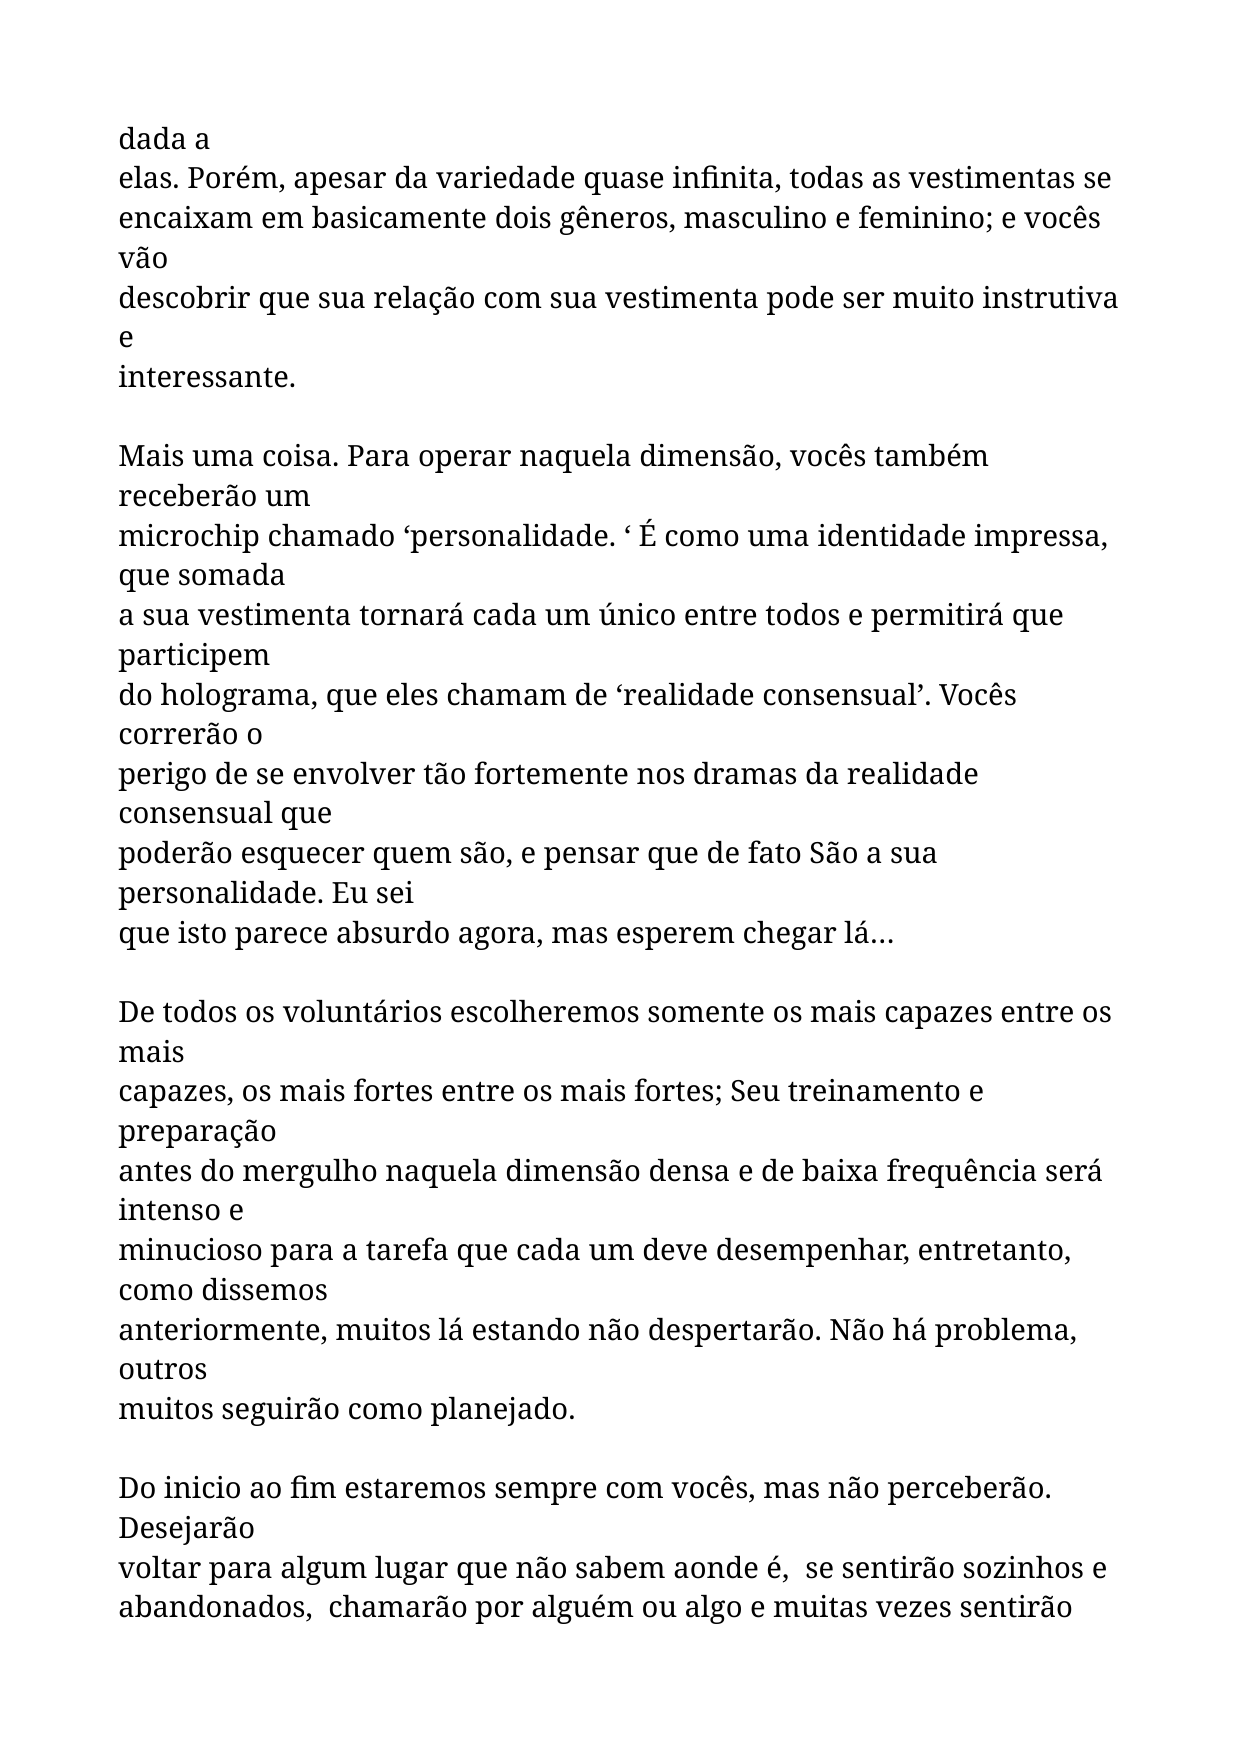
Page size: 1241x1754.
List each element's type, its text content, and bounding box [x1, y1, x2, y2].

text dada a elas. Porém, apesar da variedade quase infinita, todas as vestimentas se encaixam em basicamente dois gêneros, masculino e feminino; e vocês vão descobrir que sua relação com sua vestimenta pode ser muito instrutiva e interessante. [118, 118, 1122, 396]
text Mais uma coisa. Para operar naquela dimensão, vocês também receberão um microchip chamado ‘personalidade. ‘ É como uma identidade impressa, que somada a sua vestimenta tornará cada um único entre todos e permitirá que participem do holograma, que eles chamam de ‘realidade consensual’. Vocês correrão o perigo de se envolver tão fortemente nos dramas da realidade consensual que poderão esquecer quem são, e pensar que de fato São a sua personalidade. Eu sei que isto parece absurdo agora, mas esperem chegar lá… [118, 396, 1122, 952]
text Do inicio ao fim estaremos sempre com vocês, mas não perceberão. Desejarão voltar para algum lugar que não sabem aonde é, se sentirão sozinhos e abandonados, chamarão por alguém ou algo e muitas vezes sentirão [118, 1428, 1122, 1626]
text De todos os voluntários escolheremos somente os mais capazes entre os mais capazes, os mais fortes entre os mais fortes; Seu treinamento e preparação antes do mergulho naquela dimensão densa e de baixa frequência será intenso e minucioso para a tarefa que cada um deve desempenhar, entretanto, como dissemos anteriormente, muitos lá estando não despertarão. Não há problema, outros muitos seguirão como planejado. [118, 952, 1122, 1428]
